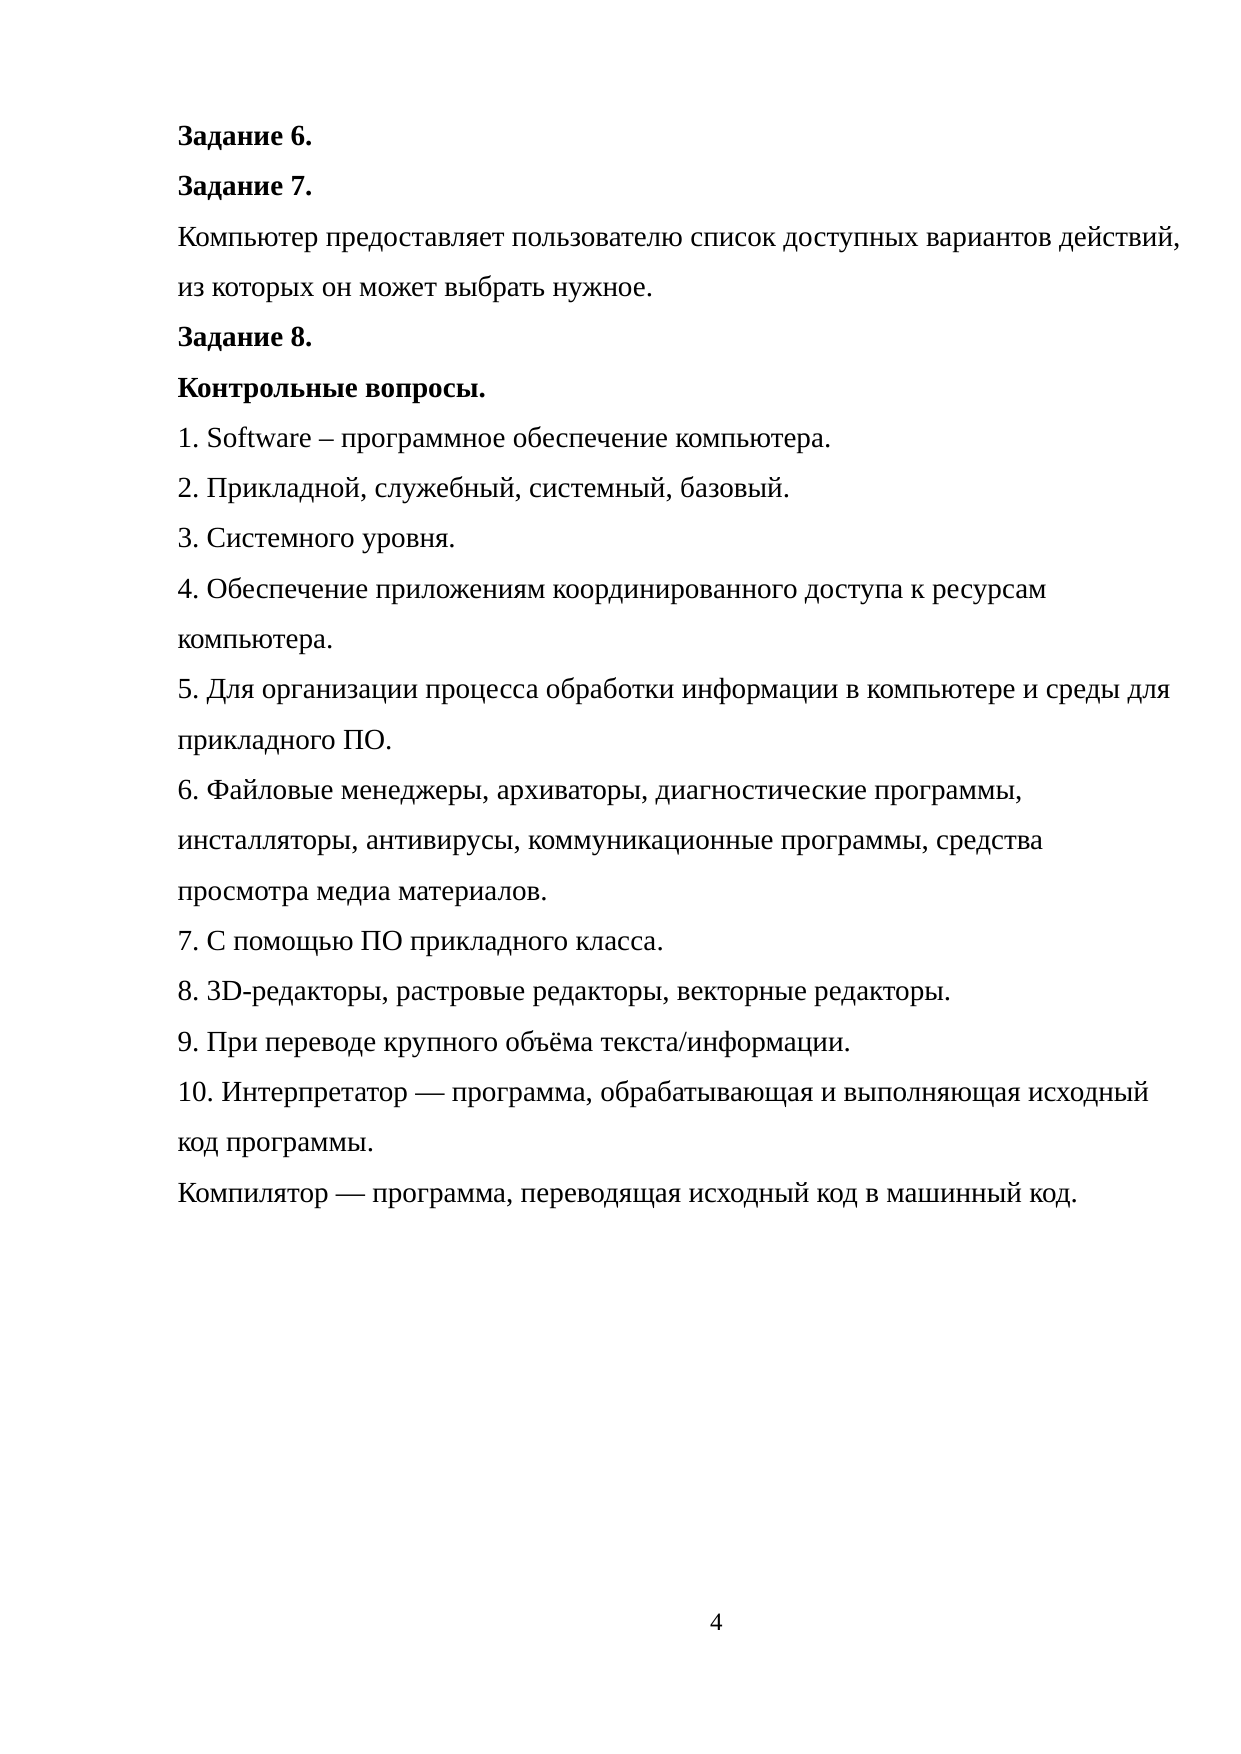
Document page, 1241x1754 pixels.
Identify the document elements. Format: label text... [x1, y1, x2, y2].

text Задание 7. [177, 168, 1181, 202]
text 2. Прикладной, служебный, системный, базовый. [177, 470, 1181, 504]
text 1. Software – программное обеспечение компьютера. [177, 420, 1181, 453]
text Компилятор — программа, переводящая исходный код в машинный код. [177, 1175, 1181, 1208]
text 5. Для организации процесса обработки информации в компьютере и среды для прикладного ПО. [177, 672, 1181, 755]
text 7. С помощью ПО прикладного класса. [177, 923, 1181, 957]
text 4. Обеспечение приложениям координированного доступа к ресурсам компьютера. [177, 571, 1181, 655]
text 6. Файловые менеджеры, архиваторы, диагностические программы, инсталляторы, антивирусы, коммуникационные программы, средства просмотра медиа материалов. [177, 772, 1181, 906]
text Контрольные вопросы. [177, 370, 1181, 403]
text 8. 3D-редакторы, растровые редакторы, векторные редакторы. [177, 973, 1181, 1007]
text 10. Интерпретатор — программа, обрабатывающая и выполняющая исходный код программы. [177, 1074, 1181, 1158]
text 3. Системного уровня. [177, 521, 1181, 554]
text Компьютер предоставляет пользователю список доступных вариантов действий, из которых он может выбрать нужное. [177, 219, 1181, 303]
text Задание 8. [177, 319, 1181, 353]
text Задание 6. [177, 118, 1181, 152]
text 9. При переводе крупного объёма текста/информации. [177, 1024, 1181, 1057]
